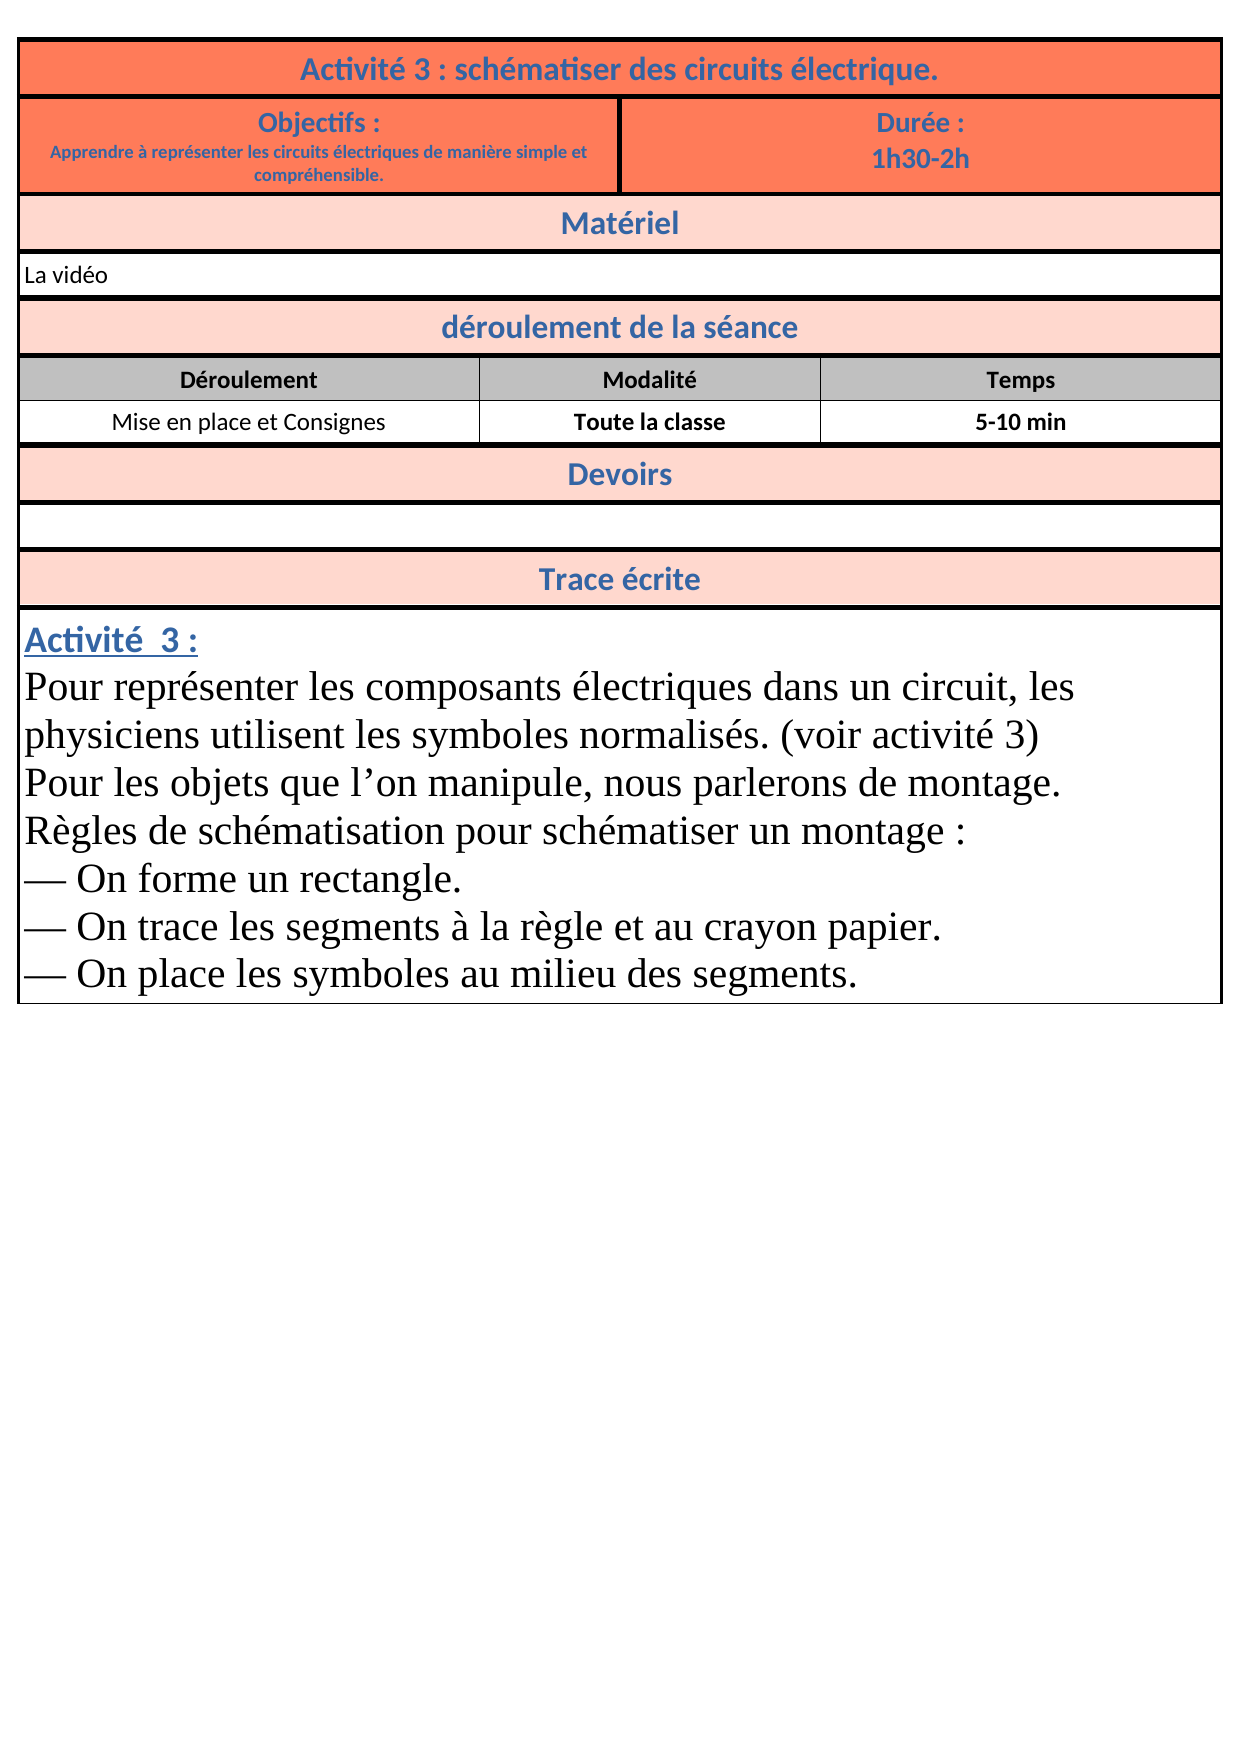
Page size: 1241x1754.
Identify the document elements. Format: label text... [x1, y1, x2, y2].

table_cell Modalité [480, 358, 820, 400]
table_cell Activité 3 : Pour représenter les composants électriques dans un circuit, les physiciens utilisent les symboles normalisés. (voir activité 3) Pour les objets que l’on manipule, nous parlerons de montage. Règles de schématisation pour schématiser un montage : — On forme un rectangle. — On trace les segments à la règle et au crayon papier. — On place les symboles au milieu des segments. [20, 610, 1220, 1003]
table_cell Trace écrite [20, 552, 1220, 604]
table_cell Durée : 1h30-2h [622, 99, 1220, 192]
table_cell [20, 505, 1220, 547]
table_cell Objectifs : Apprendre à représenter les circuits électriques de manière simple et compréhensible. [20, 99, 617, 192]
table_header Activité 3 : schématiser des circuits électrique. [20, 42, 1220, 94]
table_cell Déroulement [20, 358, 479, 400]
table_cell déroulement de la séance [20, 301, 1220, 353]
table_cell Temps [821, 358, 1220, 400]
table_cell Mise en place et Consignes [20, 401, 479, 442]
table_cell Devoirs [20, 448, 1220, 500]
table_cell La vidéo [20, 254, 1220, 295]
table_cell Matériel [20, 196, 1220, 249]
table_cell 5-10 min [821, 401, 1220, 442]
table_cell Toute la classe [480, 401, 820, 442]
